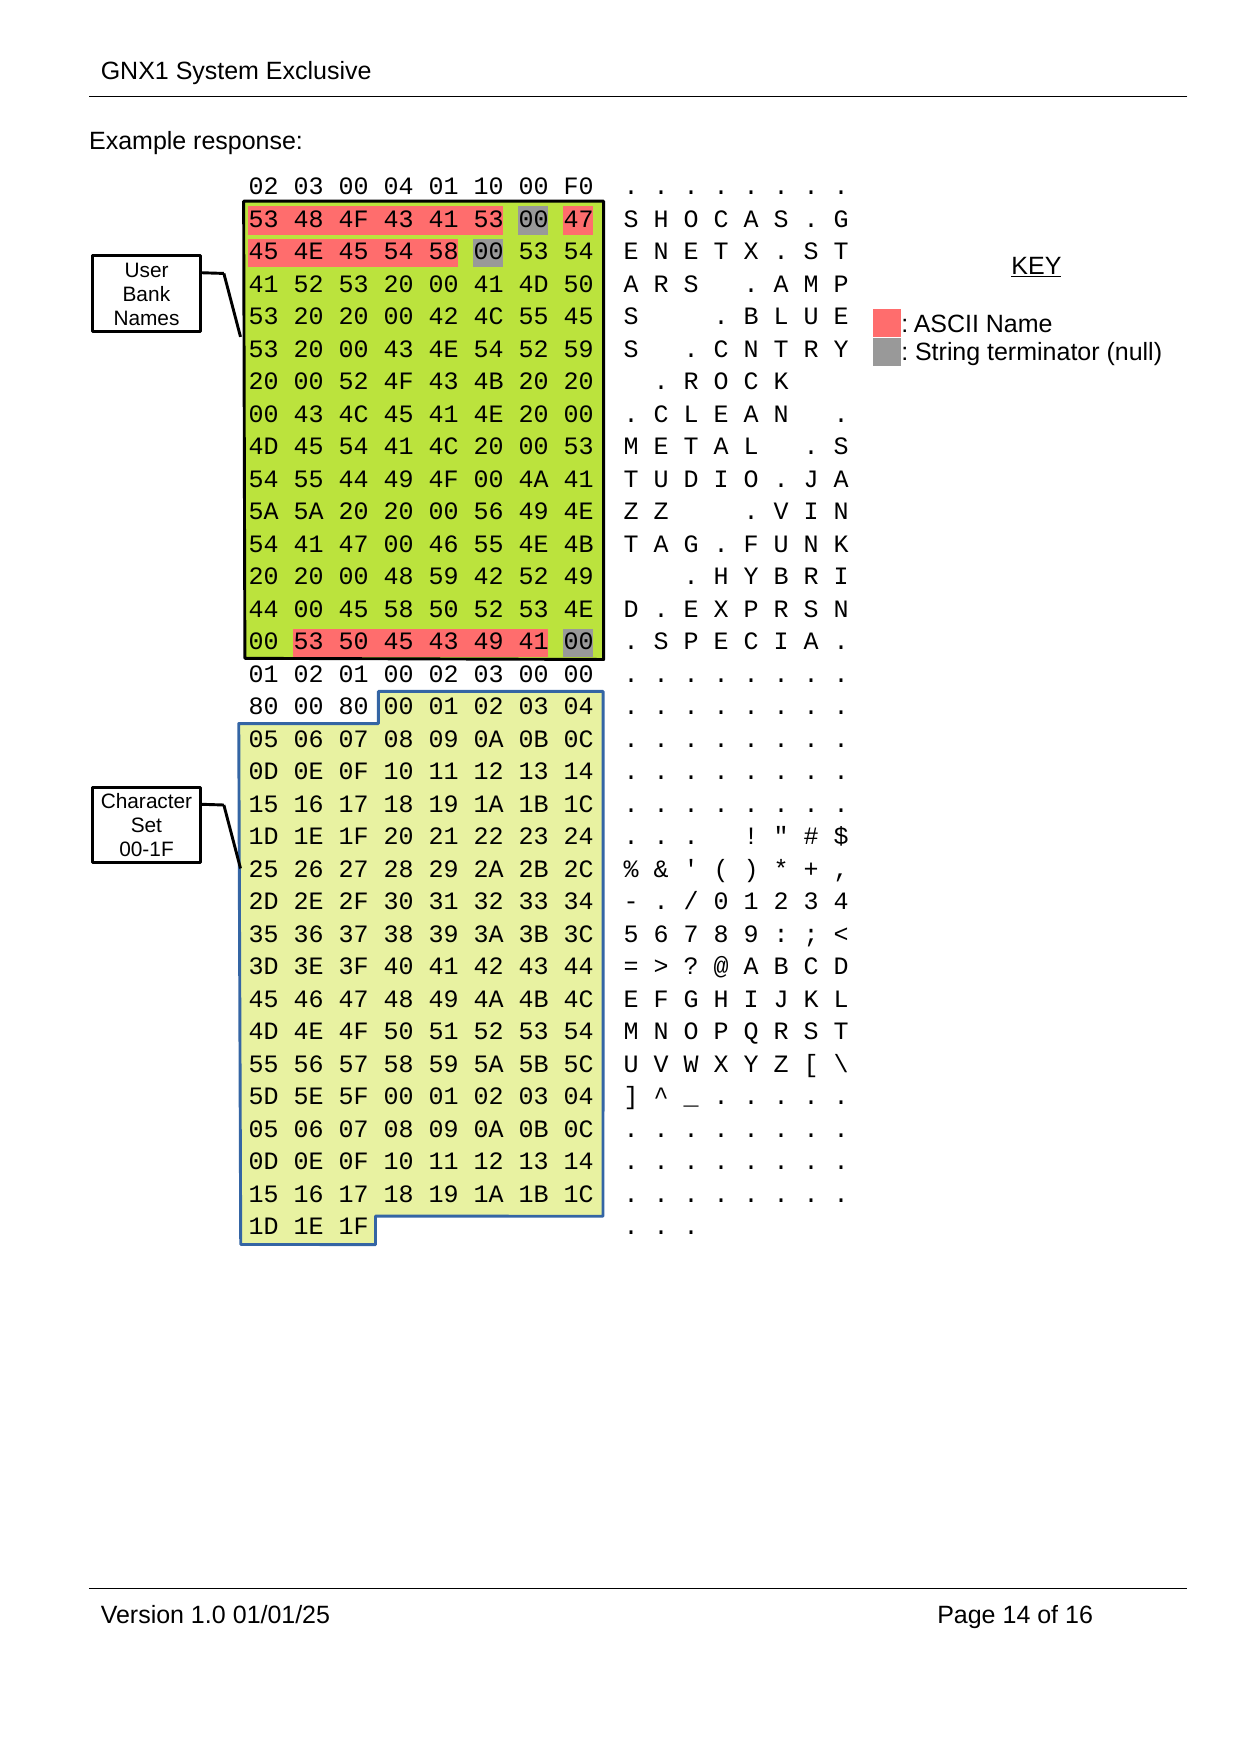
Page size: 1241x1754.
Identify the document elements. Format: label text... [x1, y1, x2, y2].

text 20 20 00 48 59 42 52 49 . H Y B R I [606, 564, 1187, 592]
text 80 00 80 00 01 02 03 04 . . . . . . . . [248, 694, 376, 722]
text 4D 45 54 41 4C 20 00 53 M E T A L . S [606, 434, 1187, 462]
text Example response: [89, 126, 1187, 155]
text 2D 2E 2F 30 31 32 33 34 - . / 0 1 2 3 4 [605, 889, 1187, 917]
text 01 02 01 00 02 03 00 00 . . . . . . . . [248, 661, 1187, 690]
text 35 36 37 38 39 3A 3B 3C 5 6 7 8 9 : ; < [605, 921, 1187, 950]
text 80 00 80 00 01 02 03 04 . . . . . . . . [605, 694, 1187, 722]
text 05 06 07 08 09 0A 0B 0C . . . . . . . . [605, 1116, 1187, 1145]
text 45 46 47 48 49 4A 4B 4C E F G H I J K L [605, 986, 1187, 1015]
text 00 53 50 45 43 49 41 00 . S P E C I A . [606, 629, 1187, 657]
text 55 56 57 58 59 5A 5B 5C U V W X Y Z [ \ [605, 1051, 1187, 1080]
text 05 06 07 08 09 0A 0B 0C . . . . . . . . [605, 726, 1187, 755]
text 02 03 00 04 01 10 00 F0 . . . . . . . . [248, 174, 1187, 202]
text 44 00 45 58 50 52 53 4E D . E X P R S N [606, 596, 1187, 625]
text 20 00 52 4F 43 4B 20 20 . R O C K [606, 369, 1187, 397]
text 1D 1E 1F . . . [377, 1214, 1187, 1242]
text 1D 1E 1F 20 21 22 23 24 . . . ! " # $ [605, 824, 1187, 852]
text 3D 3E 3F 40 41 42 43 44 = > ? @ A B C D [605, 954, 1187, 982]
text 0D 0E 0F 10 11 12 13 14 . . . . . . . . [605, 759, 1187, 787]
text 41 52 53 20 00 41 4D 50 A R S . A M P [606, 271, 1187, 300]
text 4D 4E 4F 50 51 52 53 54 M N O P Q R S T [605, 1019, 1187, 1047]
text 15 16 17 18 19 1A 1B 1C . . . . . . . . [605, 1181, 1187, 1210]
text 5D 5E 5F 00 01 02 03 04 ] ^ _ . . . . . [605, 1084, 1187, 1112]
text 45 4E 45 54 58 00 53 54 E N E T X . S T [606, 239, 1187, 267]
text 53 20 20 00 42 4C 55 45 S . B L U E [606, 304, 1187, 332]
text 0D 0E 0F 10 11 12 13 14 . . . . . . . . [605, 1149, 1187, 1177]
text 53 48 4F 43 41 53 00 47 S H O C A S . G [606, 206, 1187, 235]
text 53 20 00 43 4E 54 52 59 S . C N T R Y [606, 336, 1187, 365]
text 15 16 17 18 19 1A 1B 1C . . . . . . . . [605, 791, 1187, 820]
text 00 43 4C 45 41 4E 20 00 . C L E A N . [606, 401, 1187, 430]
text 54 41 47 00 46 55 4E 4B T A G . F U N K [606, 531, 1187, 560]
text 54 55 44 49 4F 00 4A 41 T U D I O . J A [606, 466, 1187, 495]
text 5A 5A 20 20 00 56 49 4E Z Z . V I N [606, 499, 1187, 527]
text 25 26 27 28 29 2A 2B 2C % & ' ( ) * + , [605, 856, 1187, 885]
